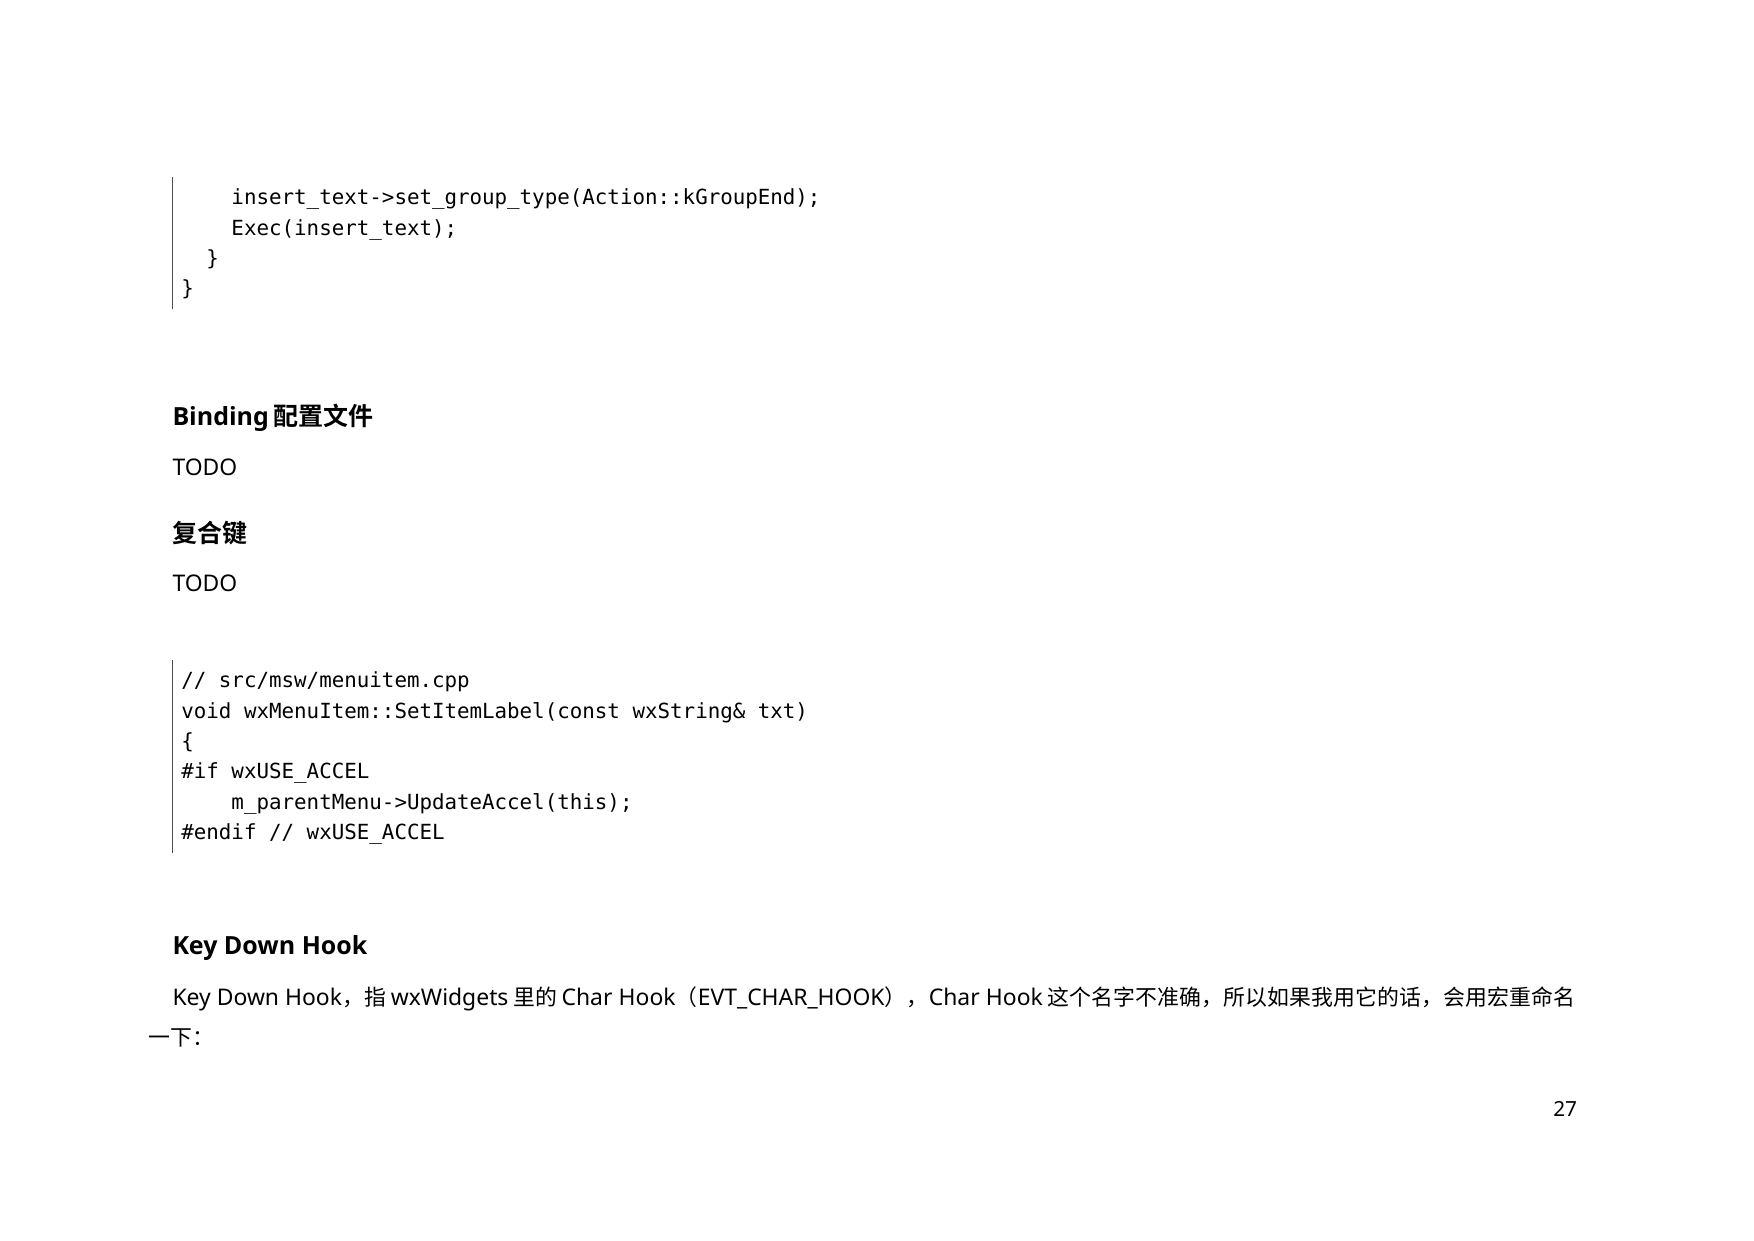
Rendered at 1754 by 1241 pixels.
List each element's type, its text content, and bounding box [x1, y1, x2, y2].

text TODO [148, 567, 1577, 598]
title Binding配置文件 [148, 397, 1577, 433]
text insert_text->set_group_type(Action::kGroupEnd); [173, 177, 1577, 207]
text #endif // wxUSE_ACCEL [173, 811, 1577, 853]
text m_parentMenu->UpdateAccel(this); [173, 781, 1577, 811]
text } [173, 267, 1577, 309]
title Key Down Hook [148, 928, 1577, 962]
text #if wxUSE_ACCEL [173, 751, 1577, 781]
text TODO [148, 451, 1577, 482]
text } [173, 237, 1577, 267]
text Exec(insert_text); [173, 207, 1577, 237]
text { [173, 720, 1577, 751]
text void wxMenuItem::SetItemLabel(const wxString& txt) [173, 690, 1577, 720]
text // src/msw/menuitem.cpp [173, 660, 1577, 690]
text Key Down Hook，指wxWidgets里的Char Hook（EVT_CHAR_HOOK），Char Hook这个名字不准确，所以如果我用它的话，会用宏重命名一下： [148, 980, 1577, 1051]
title 复合键 [148, 513, 1577, 549]
